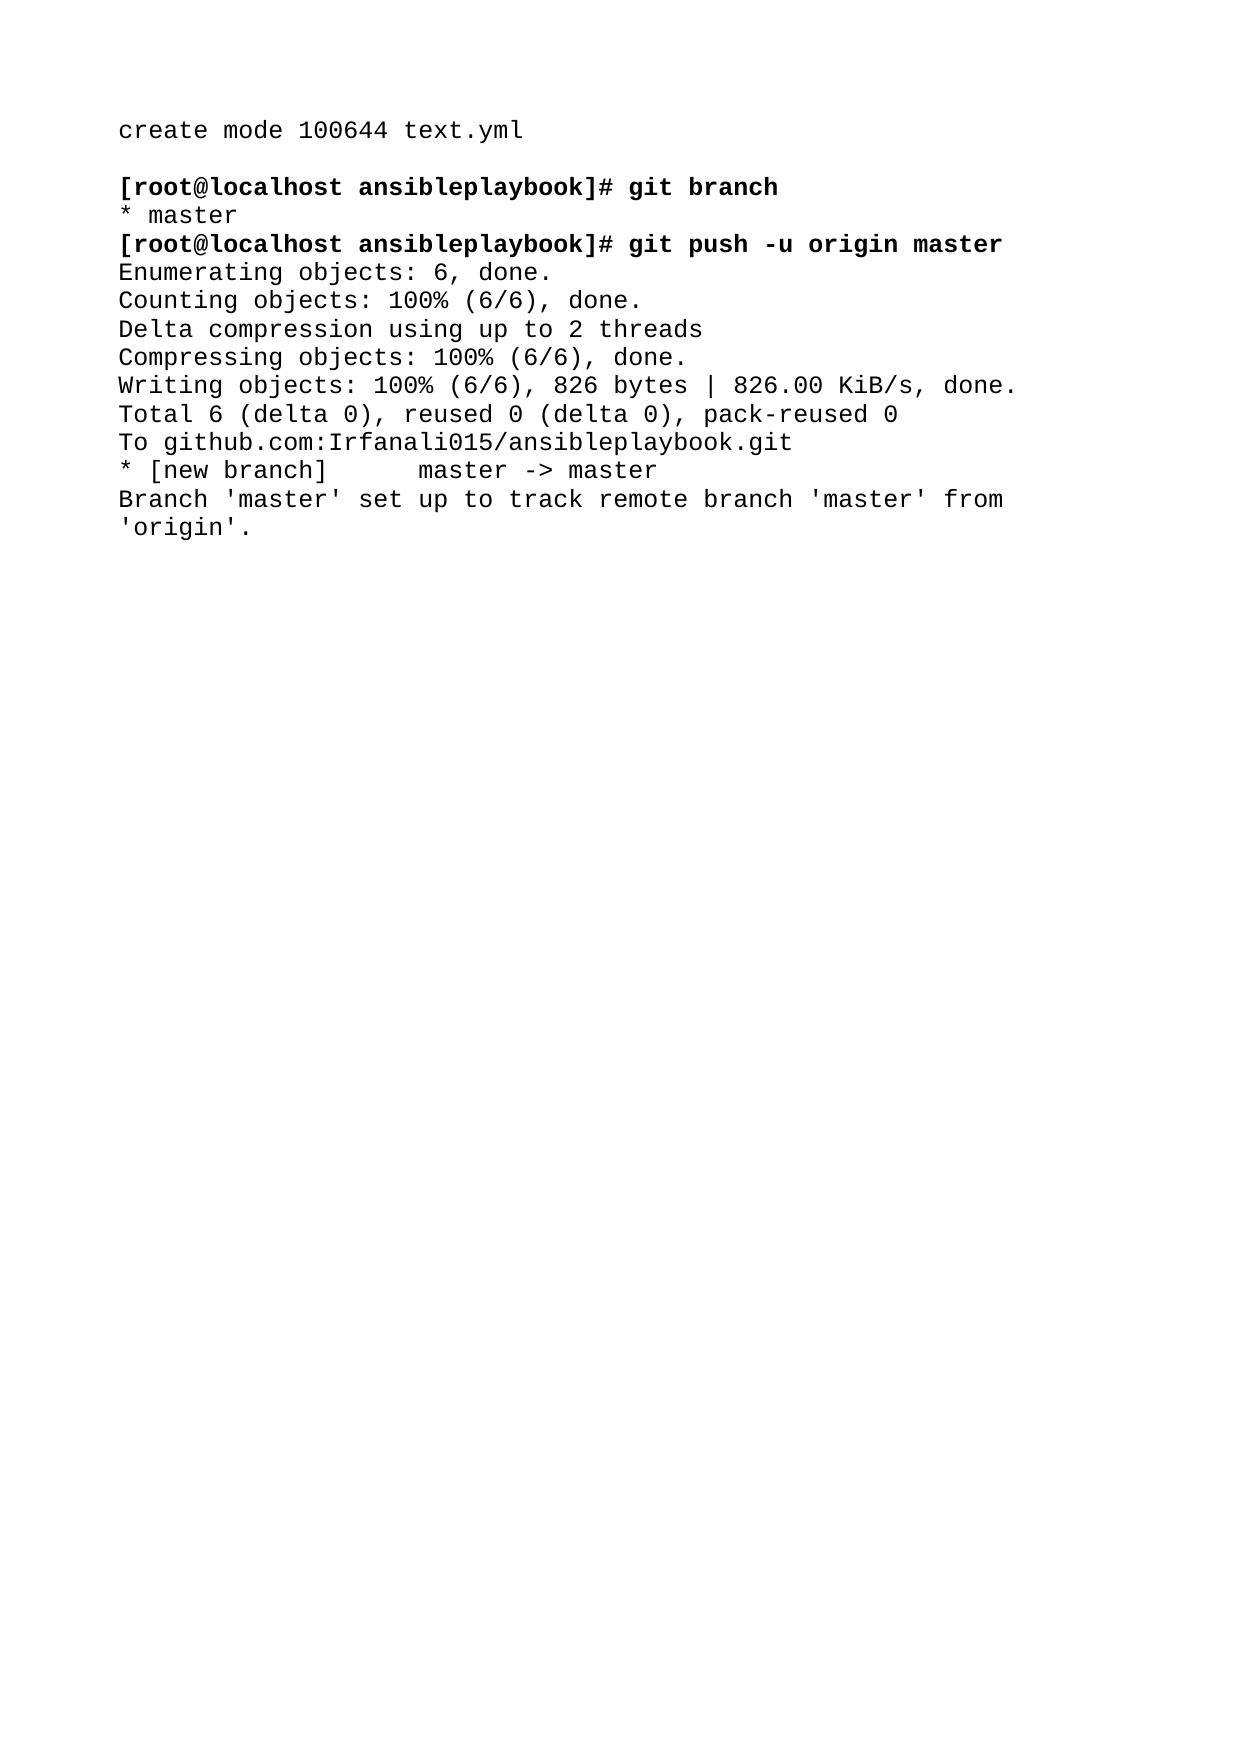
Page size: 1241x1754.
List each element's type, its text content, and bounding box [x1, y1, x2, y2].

text Total 6 (delta 0), reused 0 (delta 0), pack-reused 0 [118, 401, 1122, 430]
text Counting objects: 100% (6/6), done. [118, 288, 1122, 316]
text Enumerating objects: 6, done. [118, 260, 1122, 288]
text To github.com:Irfanali015/ansibleplaybook.git [118, 430, 1122, 458]
text [root@localhost ansibleplaybook]# git branch [118, 175, 1122, 203]
text Delta compression using up to 2 threads [118, 316, 1122, 345]
text Branch 'master' set up to track remote branch 'master' from 'origin'. [118, 486, 1122, 543]
text Writing objects: 100% (6/6), 826 bytes | 826.00 KiB/s, done. [118, 373, 1122, 401]
text * [new branch] master -> master [118, 458, 1122, 486]
text * master [118, 203, 1122, 231]
text [root@localhost ansibleplaybook]# git push -u origin master [118, 231, 1122, 260]
text Compressing objects: 100% (6/6), done. [118, 345, 1122, 373]
text create mode 100644 text.yml [118, 118, 1122, 146]
